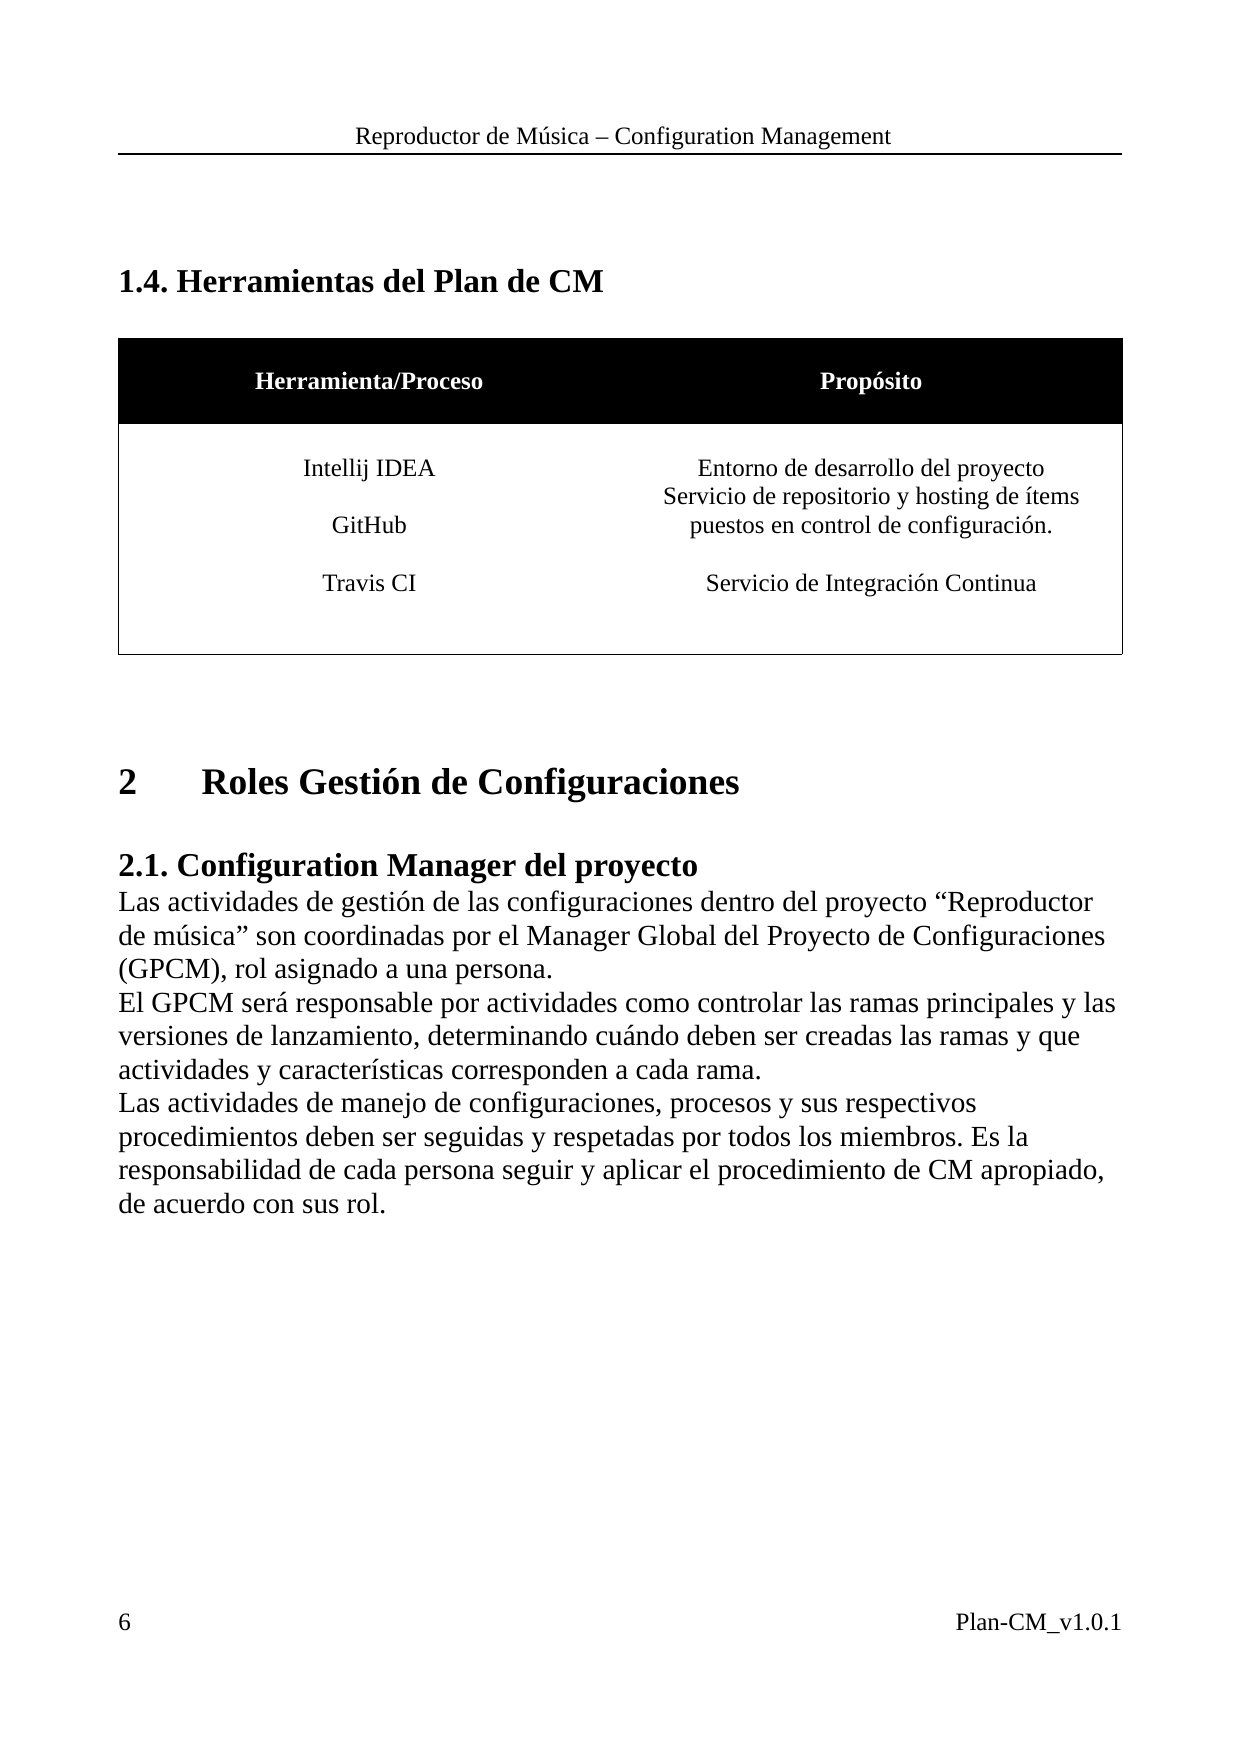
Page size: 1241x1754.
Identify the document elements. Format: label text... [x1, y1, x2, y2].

table_cell Entorno de desarrollo del proyecto [620, 424, 1122, 481]
table_header Propósito [620, 339, 1122, 424]
table_cell Servicio de Integración Continua [620, 539, 1122, 596]
text de acuerdo con sus rol. [118, 1186, 1122, 1219]
text procedimientos deben ser seguidas y respetadas por todos los miembros. Es la [118, 1119, 1122, 1152]
table_cell Intellij IDEA [119, 424, 620, 481]
text 2.1. Configuration Manager del proyecto [118, 846, 1122, 884]
text responsabilidad de cada persona seguir y aplicar el procedimiento de CM apropiado, [118, 1152, 1122, 1186]
table_cell Travis CI [119, 539, 620, 596]
text Las actividades de gestión de las configuraciones dentro del proyecto “Reproductor de música” son coordinadas por el Manager Global del Proyecto de Configuraciones (GPCM), rol asignado a una persona. [118, 884, 1122, 985]
text Las actividades de manejo de configuraciones, procesos y sus respectivos [118, 1085, 1122, 1119]
text El GPCM será responsable por actividades como controlar las ramas principales y las [118, 985, 1122, 1018]
table_header Herramienta/Proceso [119, 339, 620, 424]
text 1.4. Herramientas del Plan de CM [118, 261, 1122, 299]
text actividades y características corresponden a cada rama. [118, 1052, 1122, 1085]
table_cell Servicio de repositorio y hosting de ítems puestos en control de configuración. [620, 481, 1122, 539]
table_cell [119, 596, 620, 654]
table_cell GitHub [119, 481, 620, 539]
text 2 Roles Gestión de Configuraciones [118, 759, 1122, 803]
text versiones de lanzamiento, determinando cuándo deben ser creadas las ramas y que [118, 1018, 1122, 1052]
table_cell [620, 596, 1122, 654]
